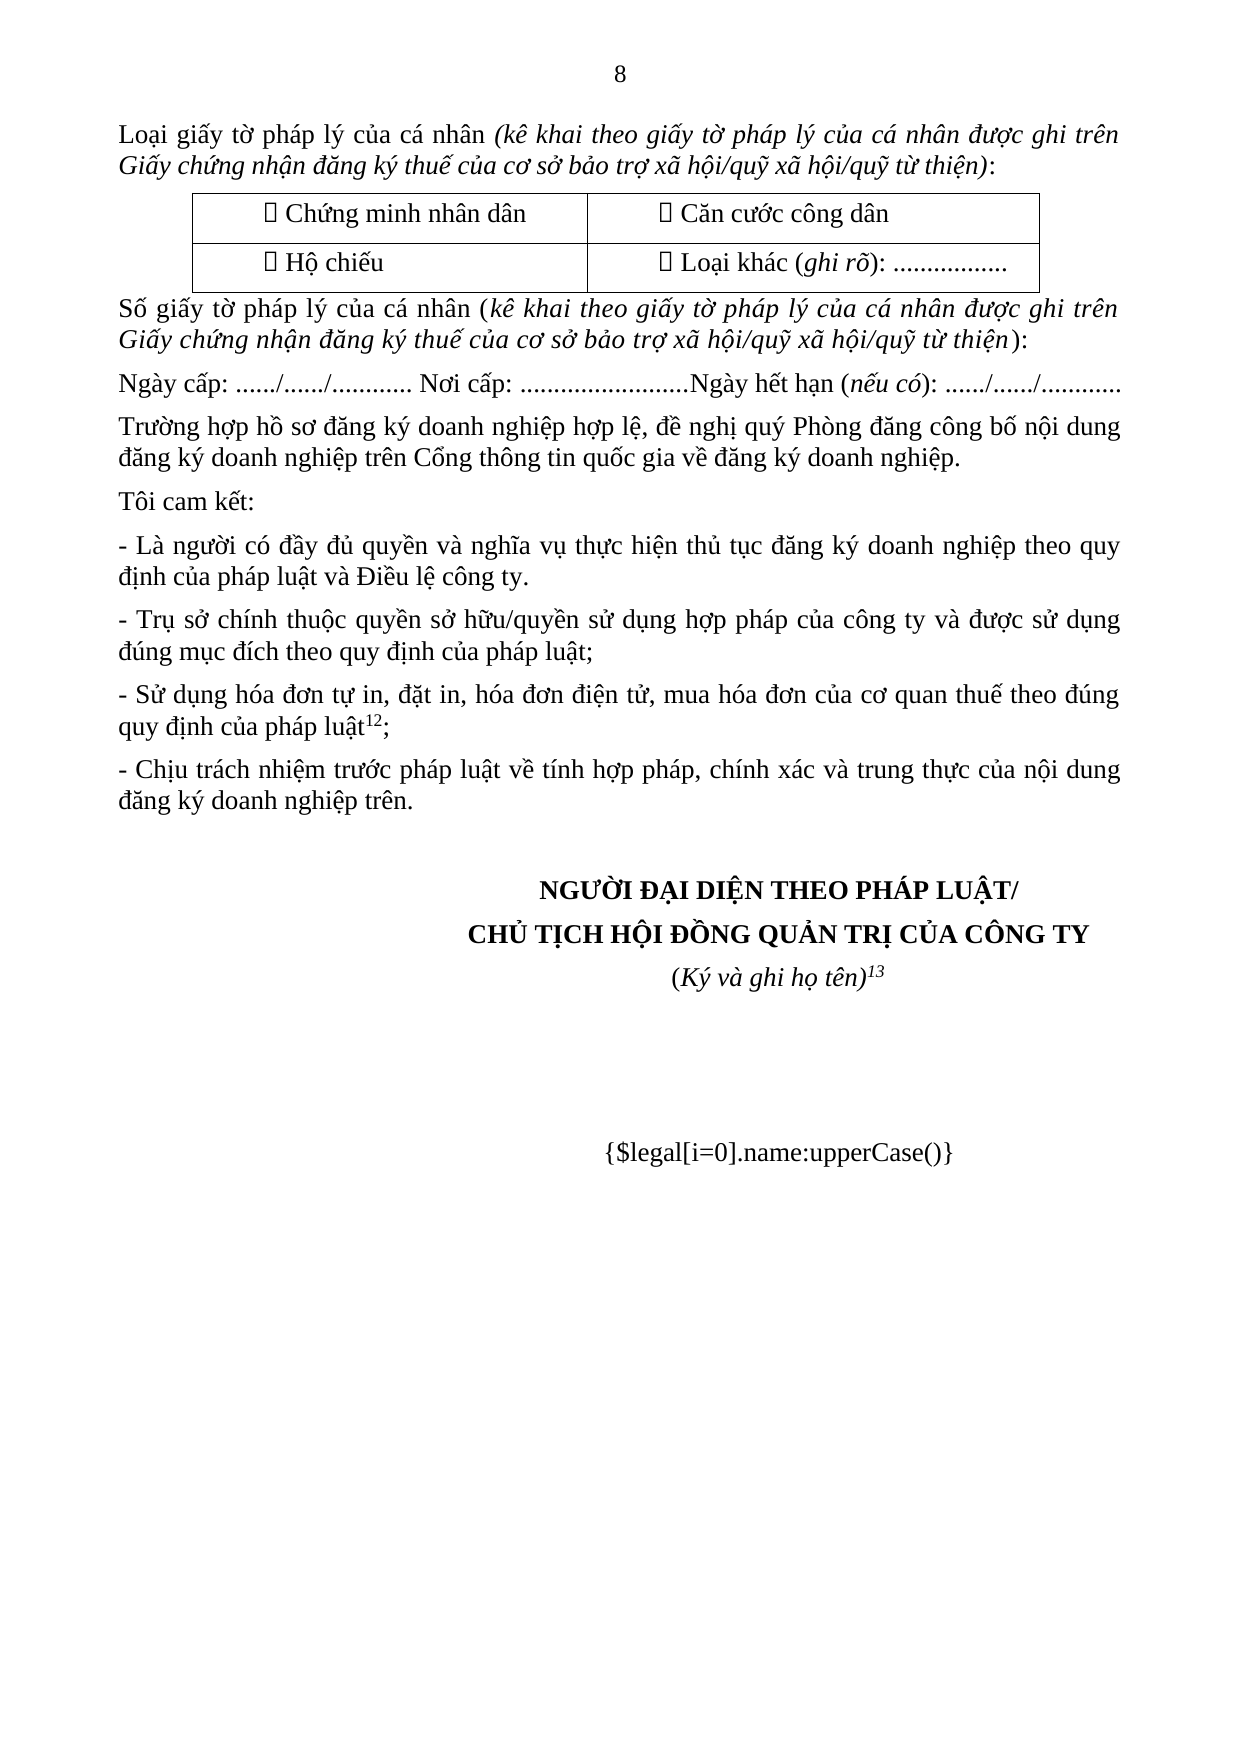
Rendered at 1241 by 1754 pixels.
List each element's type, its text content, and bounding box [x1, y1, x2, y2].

text - Chịu trách nhiệm trước pháp luật về tính hợp pháp, chính xác và trung thực của nội dung đăng ký doanh nghiệp trên. [118, 753, 1122, 816]
text Loại giấy tờ pháp lý của cá nhân (kê khai theo giấy tờ pháp lý của cá nhân được ghi trên Giấy chứng nhận đăng ký thuế của cơ sở bảo trợ xã hội/quỹ xã hội/quỹ từ thiện): [118, 118, 1122, 180]
table_header NGƯỜI ĐẠI DIỆN THEO PHÁP LUẬT/ CHỦ TỊCH HỘI ĐỒNG QUẢN TRỊ CỦA CÔNG TY (Ký và ghi họ tên)13 {$legal[i=0].name:upperCase()} [425, 874, 1133, 1179]
text Số giấy tờ pháp lý của cá nhân (kê khai theo giấy tờ pháp lý của cá nhân được ghi trên Giấy chứng nhận đăng ký thuế của cơ sở bảo trợ xã hội/quỹ xã hội/quỹ từ thiện): [118, 292, 1122, 354]
text Trường hợp hồ sơ đăng ký doanh nghiệp hợp lệ, đề nghị quý Phòng đăng công bố nội dung đăng ký doanh nghiệp trên Cổng thông tin quốc gia về đăng ký doanh nghiệp. [118, 410, 1122, 473]
text - Sử dụng hóa đơn tự in, đặt in, hóa đơn điện tử, mua hóa đơn của cơ quan thuế theo đúng quy định của pháp luật12; [118, 678, 1122, 741]
table_cell  Hộ chiếu [193, 244, 587, 292]
text Tôi cam kết: [118, 485, 1122, 516]
table_header [107, 874, 424, 1179]
text - Trụ sở chính thuộc quyền sở hữu/quyền sử dụng hợp pháp của công ty và được sử dụng đúng mục đích theo quy định của pháp luật; [118, 604, 1122, 666]
table_header  Căn cước công dân [588, 194, 1039, 242]
text Ngày cấp: ....../....../............ Nơi cấp: Ngày hết hạn (nếu có): ....../....../............ [118, 367, 1122, 398]
table_header  Chứng minh nhân dân [193, 194, 587, 242]
table_cell  Loại khác (ghi rõ): ................. [588, 244, 1039, 292]
text - Là người có đầy đủ quyền và nghĩa vụ thực hiện thủ tục đăng ký doanh nghiệp theo quy định của pháp luật và Điều lệ công ty. [118, 529, 1122, 591]
